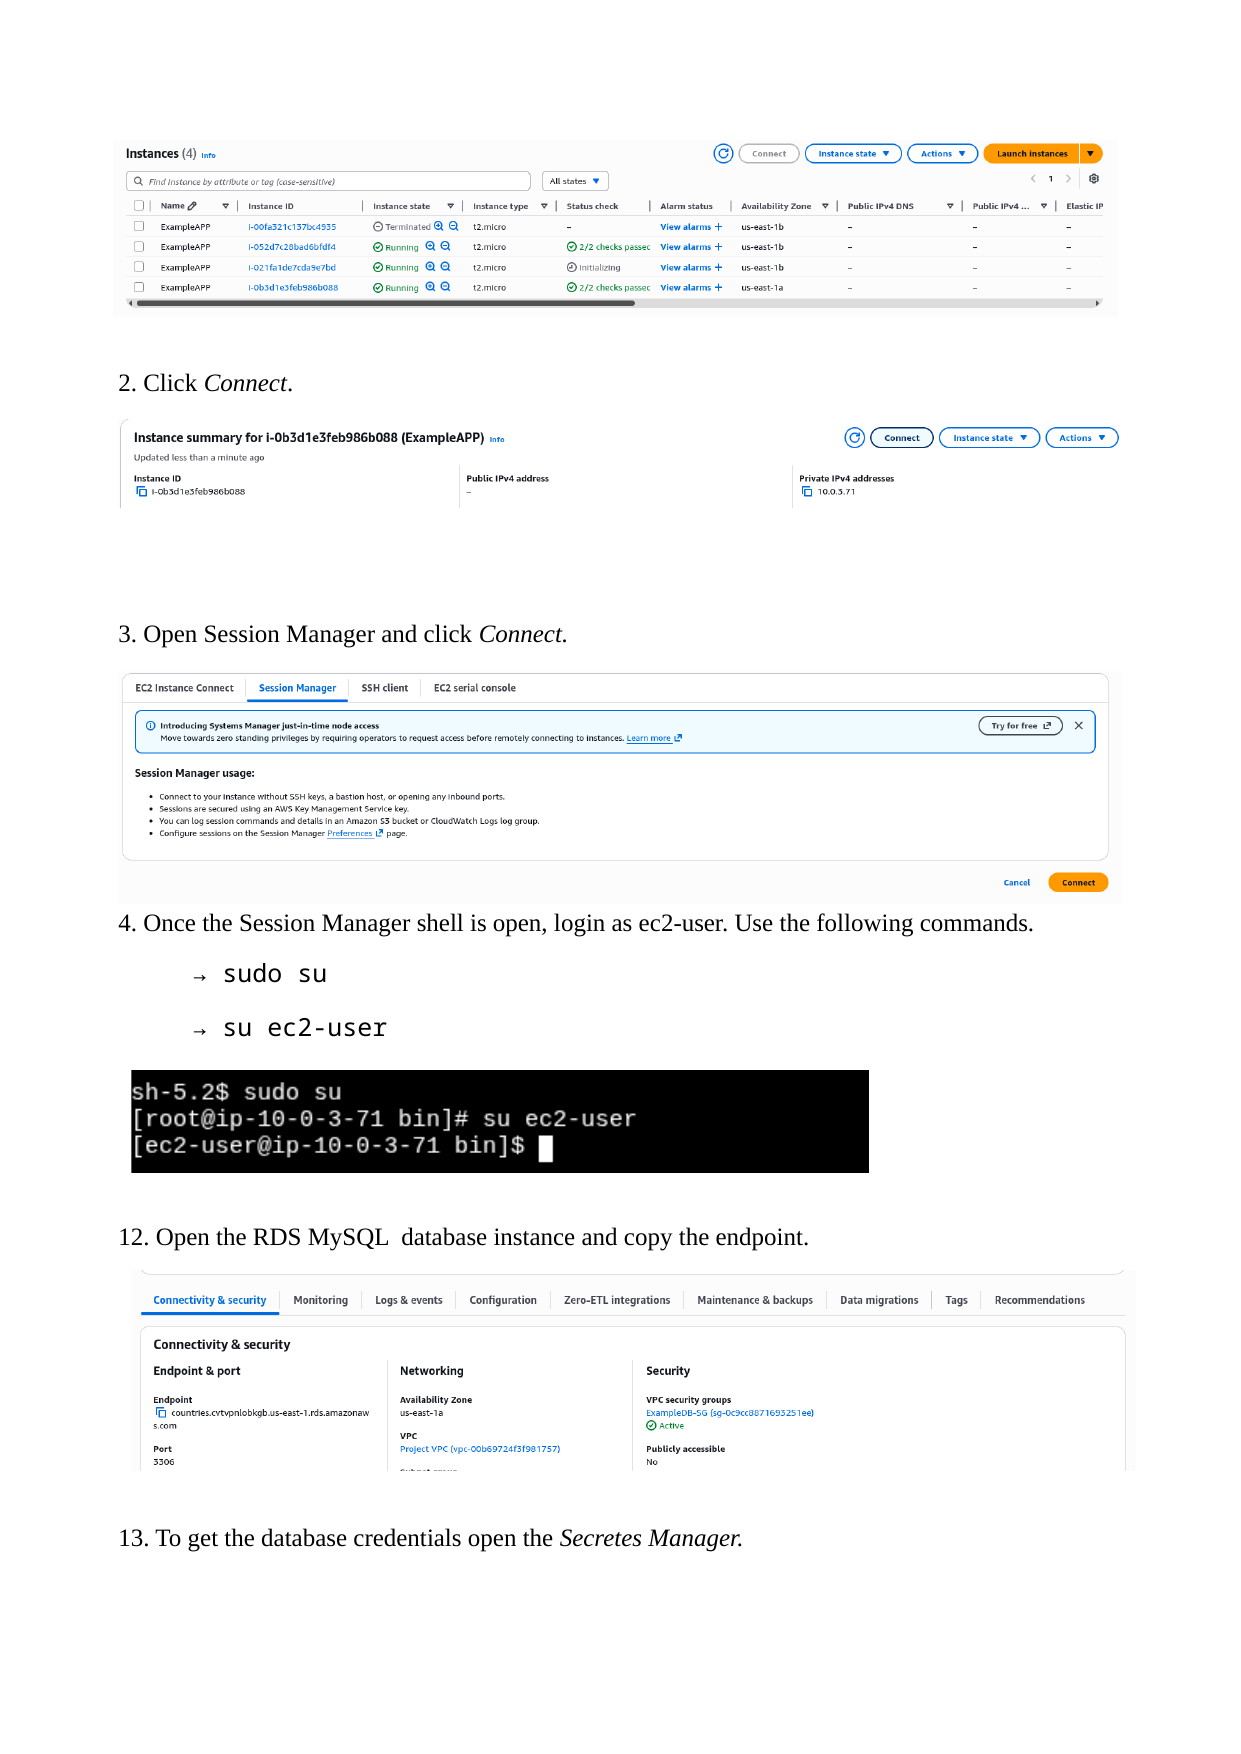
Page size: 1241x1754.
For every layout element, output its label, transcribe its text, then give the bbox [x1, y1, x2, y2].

text 13. To get the database credentials open the Secretes Manager. [118, 1523, 1122, 1552]
picture [118, 671, 1123, 904]
text [118, 666, 1122, 671]
text 2. Click Connect. [118, 368, 1122, 397]
picture [118, 419, 1123, 508]
text 12. Open the RDS MySQL database instance and copy the endpoint. [118, 1222, 1122, 1251]
text → su ec2-user [118, 1009, 1122, 1043]
text 3. Open Session Manager and click Connect. [118, 619, 1122, 647]
picture [131, 1070, 869, 1173]
text 4. Once the Session Manager shell is open, login as ec2-user. Use the following commands. [118, 904, 1122, 937]
picture [113, 140, 1118, 317]
picture [131, 1270, 1136, 1471]
text → sudo su [118, 956, 1122, 990]
